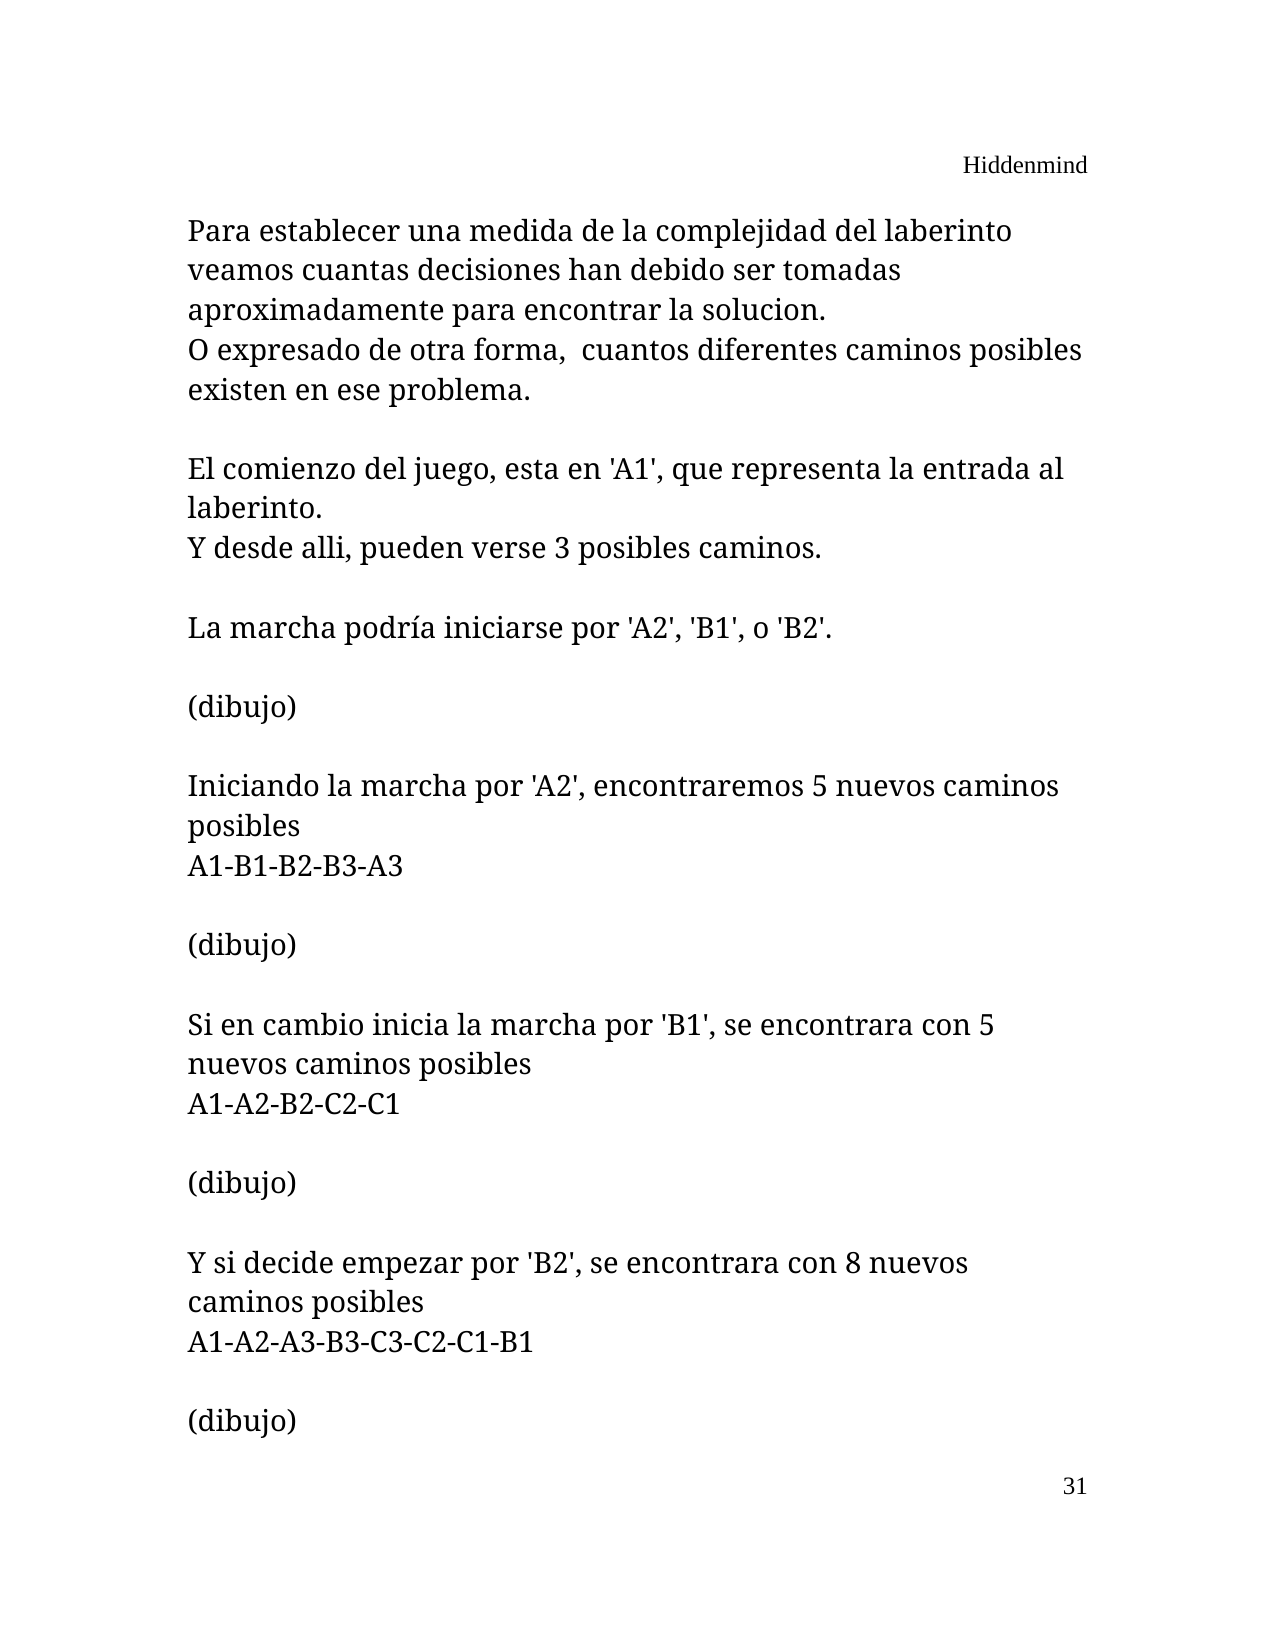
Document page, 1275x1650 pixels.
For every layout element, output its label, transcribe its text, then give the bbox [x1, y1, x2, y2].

text O expresado de otra forma, cuantos diferentes caminos posibles existen en ese problema. [187, 329, 1087, 408]
text A1-B1-B2-B3-A3 [187, 845, 1087, 885]
text (dibujo) [187, 1162, 1087, 1202]
text A1-A2-B2-C2-C1 [187, 1083, 1087, 1123]
text Y desde alli, pueden verse 3 posibles caminos. [187, 527, 1087, 567]
text Y si decide empezar por 'B2', se encontrara con 8 nuevos caminos posibles [187, 1242, 1087, 1321]
text Iniciando la marcha por 'A2', encontraremos 5 nuevos caminos posibles [187, 766, 1087, 845]
text Si en cambio inicia la marcha por 'B1', se encontrara con 5 nuevos caminos posibles [187, 1004, 1087, 1083]
text La marcha podría iniciarse por 'A2', 'B1', o 'B2'. [187, 607, 1087, 647]
text (dibujo) [187, 1401, 1087, 1440]
text El comienzo del juego, esta en 'A1', que representa la entrada al laberinto. [187, 448, 1087, 527]
text Para establecer una medida de la complejidad del laberinto veamos cuantas decisiones han debido ser tomadas aproximadamente para encontrar la solucion. [187, 210, 1087, 329]
text A1-A2-A3-B3-C3-C2-C1-B1 [187, 1321, 1087, 1361]
text (dibujo) [187, 686, 1087, 726]
text (dibujo) [187, 924, 1087, 964]
